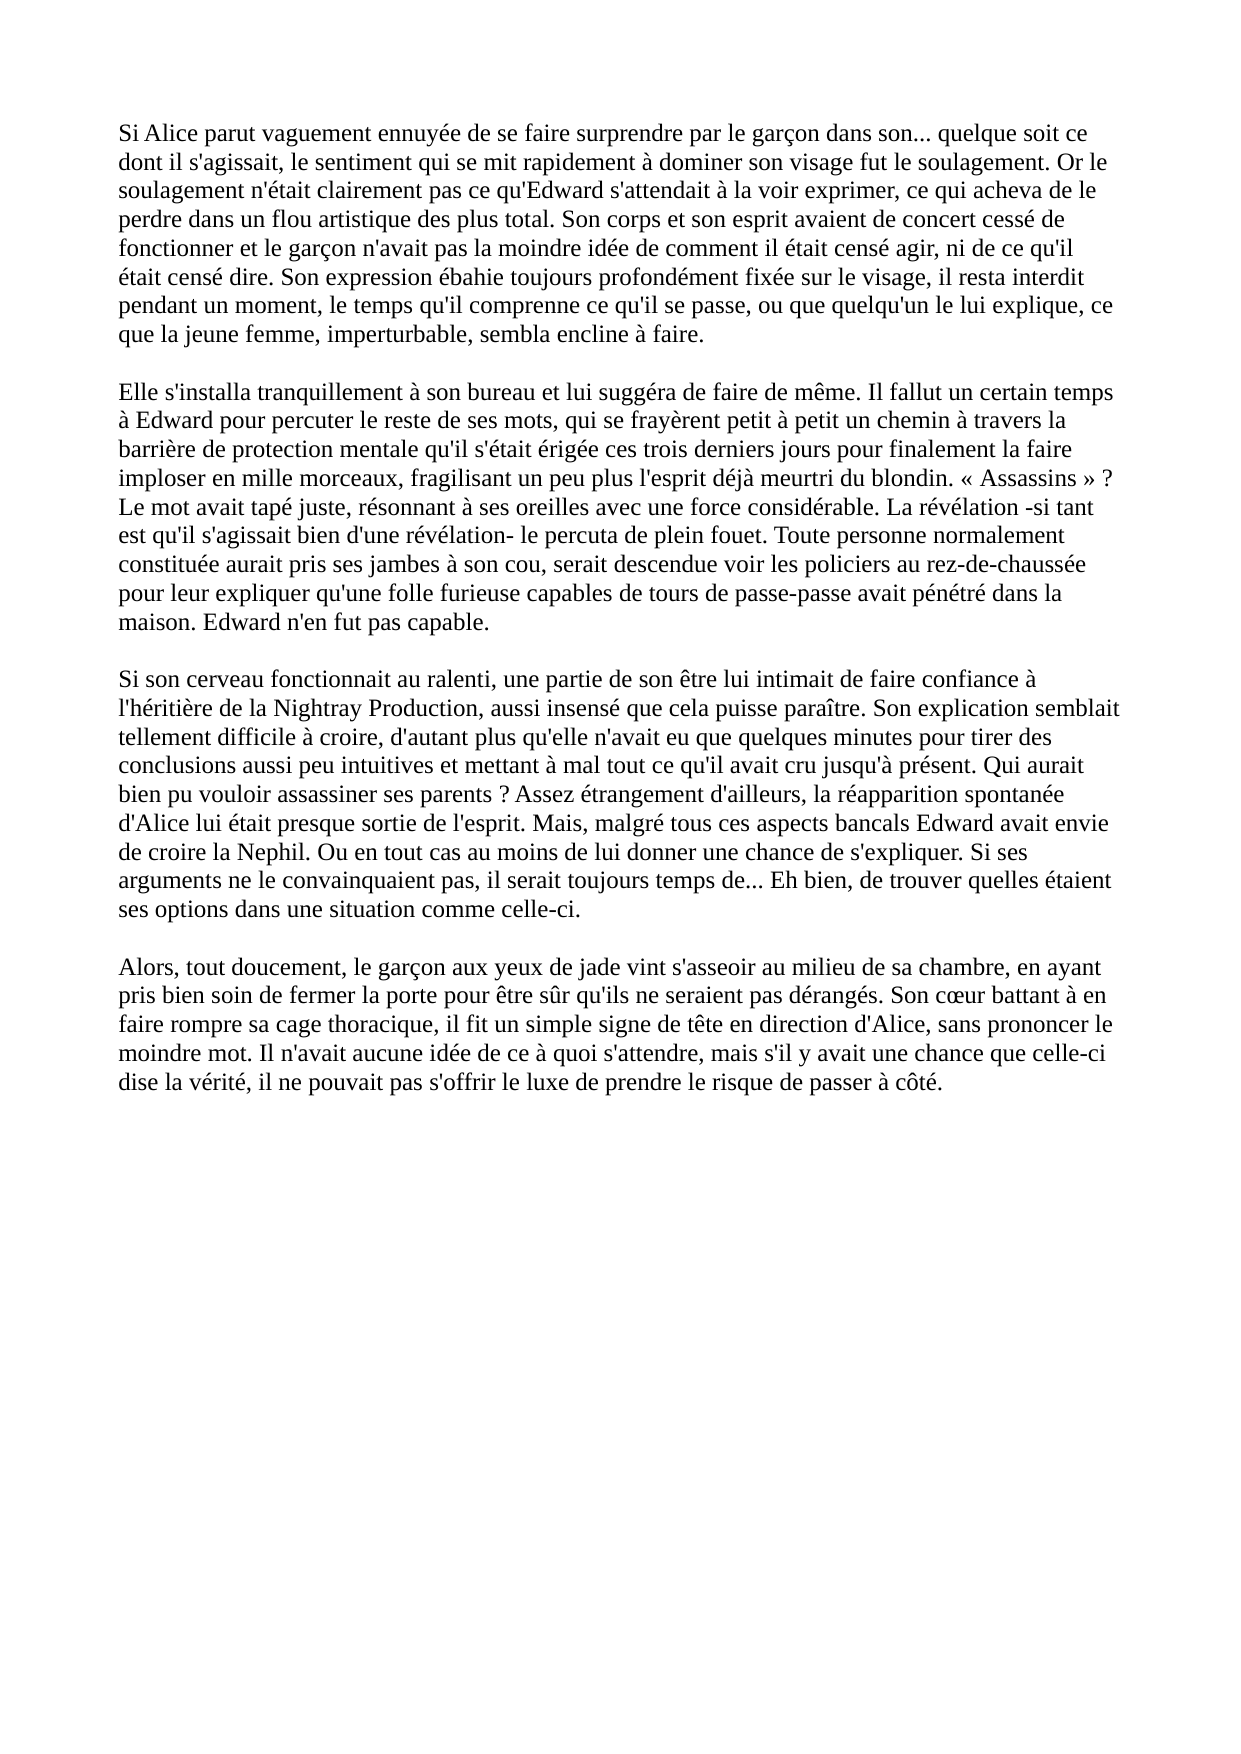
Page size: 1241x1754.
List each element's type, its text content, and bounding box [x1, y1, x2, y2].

text Si Alice parut vaguement ennuyée de se faire surprendre par le garçon dans son... quelque soit ce dont il s'agissait, le sentiment qui se mit rapidement à dominer son visage fut le soulagement. Or le soulagement n'était clairement pas ce qu'Edward s'attendait à la voir exprimer, ce qui acheva de le perdre dans un flou artistique des plus total. Son corps et son esprit avaient de concert cessé de fonctionner et le garçon n'avait pas la moindre idée de comment il était censé agir, ni de ce qu'il était censé dire. Son expression ébahie toujours profondément fixée sur le visage, il resta interdit pendant un moment, le temps qu'il comprenne ce qu'il se passe, ou que quelqu'un le lui explique, ce que la jeune femme, imperturbable, sembla encline à faire. [118, 118, 1122, 348]
text Si son cerveau fonctionnait au ralenti, une partie de son être lui intimait de faire confiance à l'héritière de la Nightray Production, aussi insensé que cela puisse paraître. Son explication semblait tellement difficile à croire, d'autant plus qu'elle n'avait eu que quelques minutes pour tirer des conclusions aussi peu intuitives et mettant à mal tout ce qu'il avait cru jusqu'à présent. Qui aurait bien pu vouloir assassiner ses parents ? Assez étrangement d'ailleurs, la réapparition spontanée d'Alice lui était presque sortie de l'esprit. Mais, malgré tous ces aspects bancals Edward avait envie de croire la Nephil. Ou en tout cas au moins de lui donner une chance de s'expliquer. Si ses arguments ne le convainquaient pas, il serait toujours temps de... Eh bien, de trouver quelles étaient ses options dans une situation comme celle-ci. [118, 664, 1122, 923]
text Alors, tout doucement, le garçon aux yeux de jade vint s'asseoir au milieu de sa chambre, en ayant pris bien soin de fermer la porte pour être sûr qu'ils ne seraient pas dérangés. Son cœur battant à en faire rompre sa cage thoracique, il fit un simple signe de tête en direction d'Alice, sans prononcer le moindre mot. Il n'avait aucune idée de ce à quoi s'attendre, mais s'il y avait une chance que celle-ci dise la vérité, il ne pouvait pas s'offrir le luxe de prendre le risque de passer à côté. [118, 952, 1122, 1096]
text Elle s'installa tranquillement à son bureau et lui suggéra de faire de même. Il fallut un certain temps à Edward pour percuter le reste de ses mots, qui se frayèrent petit à petit un chemin à travers la barrière de protection mentale qu'il s'était érigée ces trois derniers jours pour finalement la faire imploser en mille morceaux, fragilisant un peu plus l'esprit déjà meurtri du blondin. « Assassins » ? Le mot avait tapé juste, résonnant à ses oreilles avec une force considérable. La révélation -si tant est qu'il s'agissait bien d'une révélation- le percuta de plein fouet. Toute personne normalement constituée aurait pris ses jambes à son cou, serait descendue voir les policiers au rez-de-chaussée pour leur expliquer qu'une folle furieuse capables de tours de passe-passe avait pénétré dans la maison. Edward n'en fut pas capable. [118, 377, 1122, 636]
